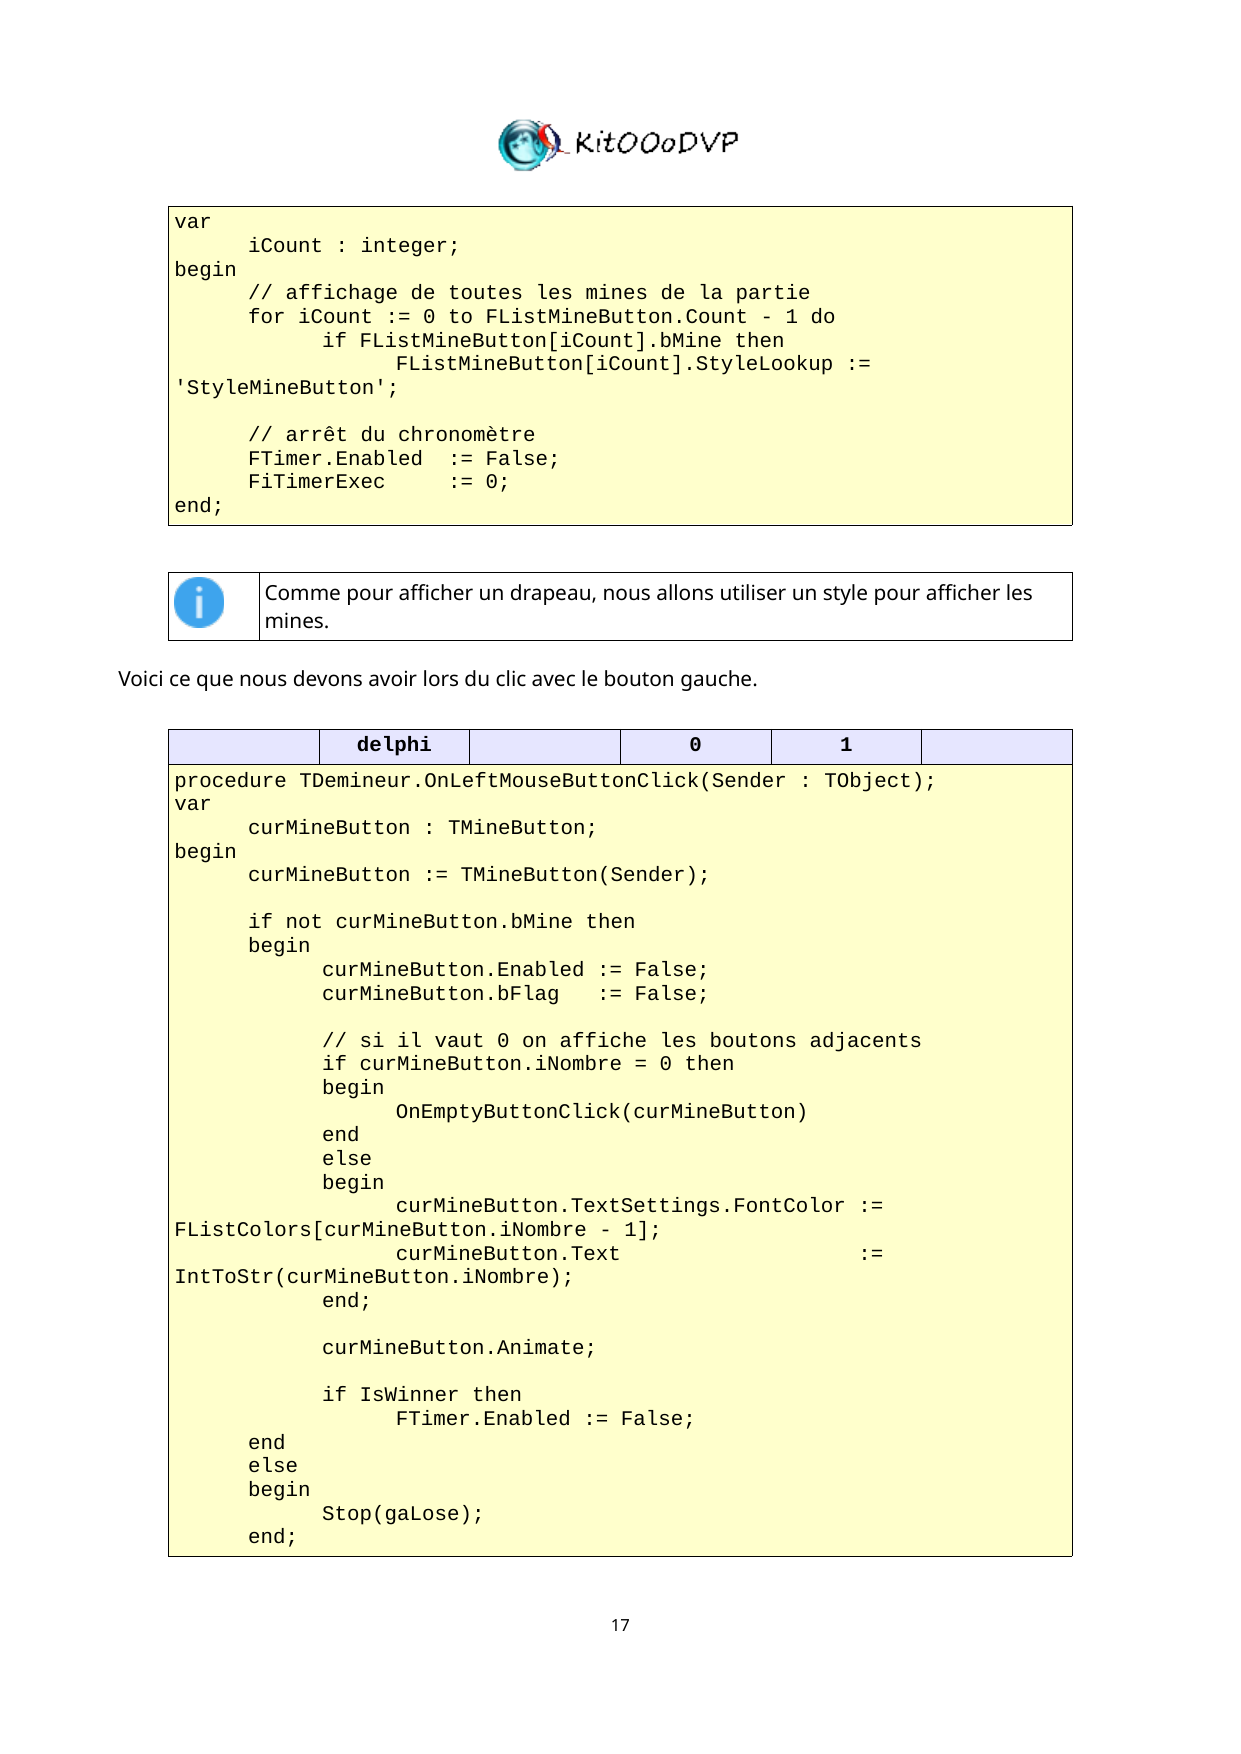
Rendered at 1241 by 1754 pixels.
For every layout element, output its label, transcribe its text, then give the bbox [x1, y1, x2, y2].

text Voici ce que nous devons avoir lors du clic avec le bouton gauche. [118, 664, 1122, 692]
picture [174, 577, 224, 628]
table_header delphi [320, 730, 469, 764]
table_cell var iCount : integer; begin // affichage de toutes les mines de la partie for iCount := 0 to FListMineButton.Count - 1 do if FListMineButton[iCount].bMine then FListMineButton[iCount].StyleLookup := 'StyleMineButton'; // arrêt du chronomètre FTimer.Enabled := False; FiTimerExec := 0; end; [169, 207, 1072, 524]
table_header Comme pour afficher un drapeau, nous allons utiliser un style pour afficher les mines. [260, 573, 1072, 640]
table_header 0 [621, 730, 771, 764]
table_header 1 [772, 730, 921, 764]
table_header [470, 730, 620, 764]
table_header [169, 573, 259, 640]
picture [497, 118, 743, 173]
table_header [169, 730, 319, 764]
table_header [922, 730, 1072, 764]
table_cell procedure TDemineur.OnLeftMouseButtonClick(Sender : TObject); var curMineButton : TMineButton; begin curMineButton := TMineButton(Sender); if not curMineButton.bMine then begin curMineButton.Enabled := False; curMineButton.bFlag := False; // si il vaut 0 on affiche les boutons adjacents if curMineButton.iNombre = 0 then begin OnEmptyButtonClick(curMineButton) end else begin curMineButton.TextSettings.FontColor := FListColors[curMineButton.iNombre - 1]; curMineButton.Text := IntToStr(curMineButton.iNombre); end; curMineButton.Animate; if IsWinner then FTimer.Enabled := False; end else begin Stop(gaLose); end; [169, 765, 1072, 1556]
